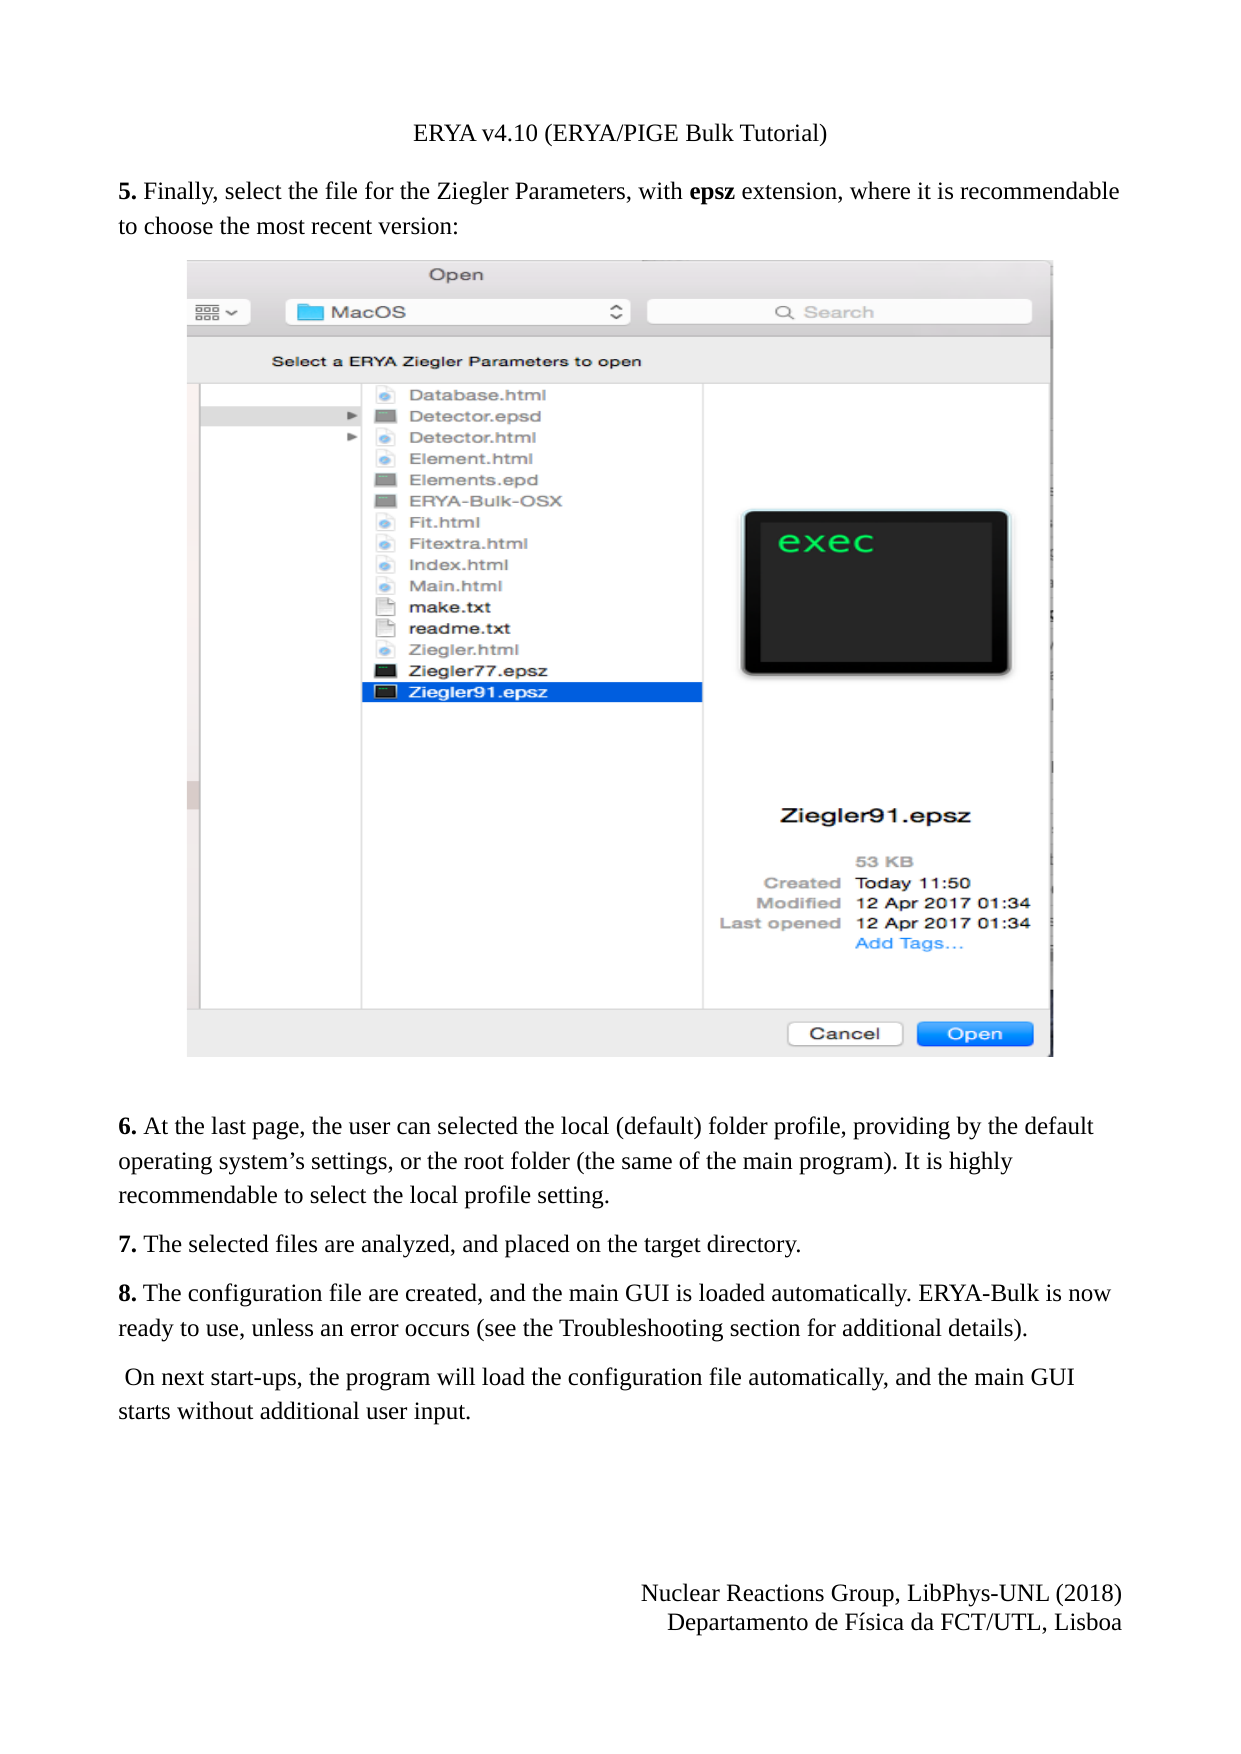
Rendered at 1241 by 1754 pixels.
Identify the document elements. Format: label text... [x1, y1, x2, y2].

picture [186, 260, 1054, 1057]
text 5. Finally, select the file for the Ziegler Parameters, with epsz extension, where it is recommendable to choose the most recent version: [118, 176, 1122, 239]
text 8. The configuration file are created, and the main GUI is loaded automatically. ERYA-Bulk is now ready to use, unless an error occurs (see the Troubleshooting section for additional details). [118, 1278, 1122, 1342]
text 6. At the last page, the user can selected the local (default) folder profile, providing by the default operating system’s settings, or the root folder (the same of the main program). It is highly recommendable to select the local profile setting. [118, 1111, 1122, 1209]
text 7. The selected files are analyzed, and placed on the target directory. [118, 1229, 1122, 1258]
text On next start-ups, the program will load the configuration file automatically, and the main GUI starts without additional user input. [118, 1362, 1122, 1425]
